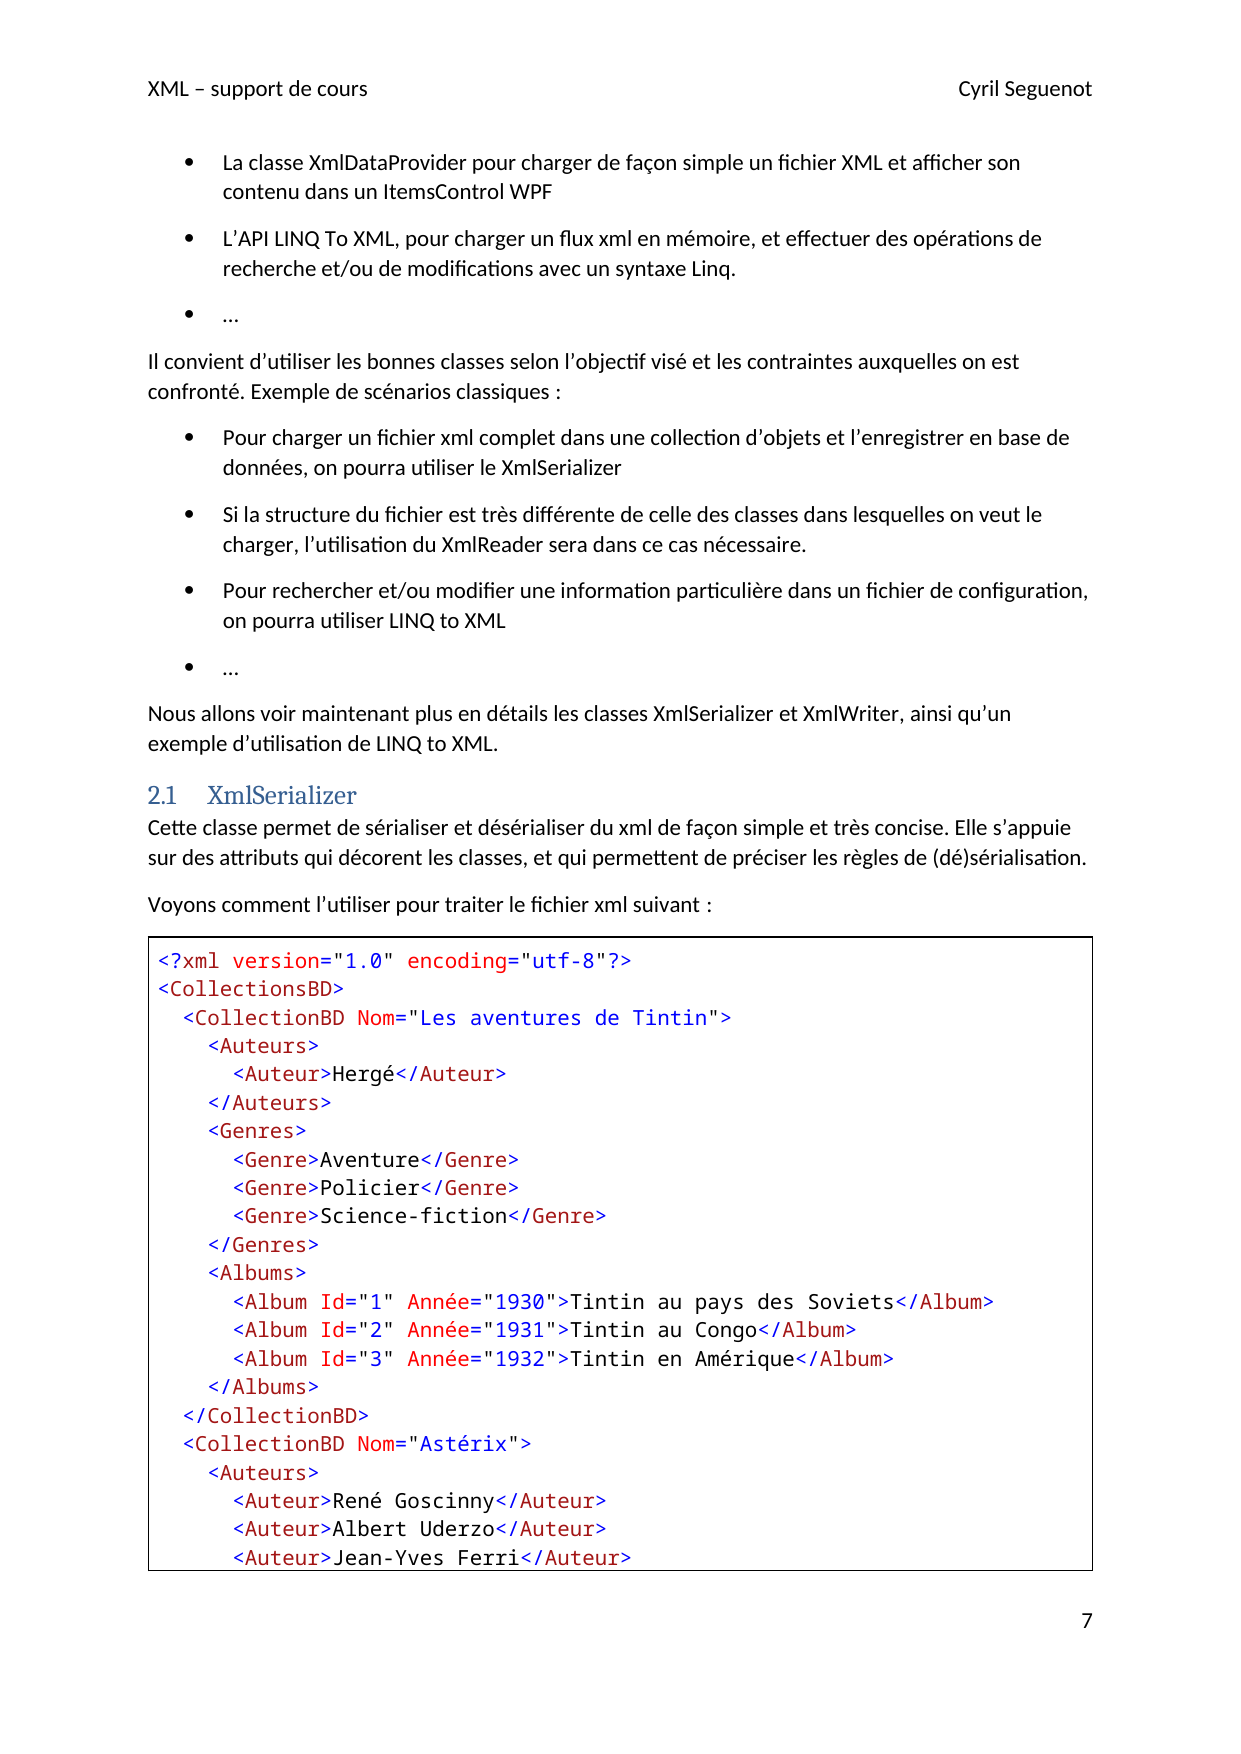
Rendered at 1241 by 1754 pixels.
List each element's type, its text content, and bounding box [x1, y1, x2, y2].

text <Auteur>René Goscinny</Auteur> [149, 1477, 1092, 1505]
list Si la structure du fichier est très différente de celle des classes dans lesquelles on veut le charger, l’utilisation du XmlReader sera dans ce cas nécessaire. [185, 500, 1093, 558]
text <Genres> [149, 1107, 1092, 1135]
text <Genre>Policier</Genre> [149, 1164, 1092, 1192]
text <?xml version="1.0" encoding="utf-8"?> [149, 938, 1092, 965]
text <Albums> [149, 1249, 1092, 1278]
list L’API LINQ To XML, pour charger un flux xml en mémoire, et effectuer des opérations de recherche et/ou de modifications avec un syntaxe Linq. [185, 224, 1093, 282]
list La classe XmlDataProvider pour charger de façon simple un fichier XML et afficher son contenu dans un ItemsControl WPF [185, 148, 1093, 206]
text </CollectionBD> [149, 1391, 1092, 1420]
text <Auteurs> [149, 1022, 1092, 1050]
text <Auteur>Hergé</Auteur> [149, 1050, 1092, 1078]
list Pour charger un fichier xml complet dans une collection d’objets et l’enregistrer en base de données, on pourra utiliser le XmlSerializer [185, 423, 1093, 481]
text <Auteur>Jean-Yves Ferri</Auteur> [149, 1533, 1092, 1570]
text </Genres> [149, 1221, 1092, 1249]
text <Genre>Science-fiction</Genre> [149, 1192, 1092, 1221]
text </Auteurs> [149, 1078, 1092, 1107]
text Il convient d’utiliser les bonnes classes selon l’objectif visé et les contraintes auxquelles on est confronté. Exemple de scénarios classiques : [148, 347, 1093, 405]
text <Album Id="2" Année="1931">Tintin au Congo</Album> [149, 1306, 1092, 1334]
text <Album Id="3" Année="1932">Tintin en Amérique</Album> [149, 1334, 1092, 1363]
text Nous allons voir maintenant plus en détails les classes XmlSerializer et XmlWriter, ainsi qu’un exemple d’utilisation de LINQ to XML. [148, 699, 1093, 757]
list … [185, 653, 1093, 681]
text Voyons comment l’utiliser pour traiter le fichier xml suivant : [148, 890, 1093, 918]
text <CollectionBD Nom="Astérix"> [149, 1420, 1092, 1448]
list … [185, 301, 1093, 328]
text </Albums> [149, 1363, 1092, 1391]
text Cette classe permet de sérialiser et désérialiser du xml de façon simple et très concise. Elle s’appuie sur des attributs qui décorent les classes, et qui permettent de préciser les règles de (dé)sérialisation. [148, 813, 1093, 871]
text <CollectionsBD> [149, 965, 1092, 993]
list Pour rechercher et/ou modifier une information particulière dans un fichier de configuration, on pourra utiliser LINQ to XML [185, 576, 1093, 634]
text <Album Id="1" Année="1930">Tintin au pays des Soviets</Album> [149, 1278, 1092, 1306]
text <Auteur>Albert Uderzo</Auteur> [149, 1505, 1092, 1533]
text <CollectionBD Nom="Les aventures de Tintin"> [149, 993, 1092, 1022]
subtitle XmlSerializer [148, 780, 1093, 811]
text <Auteurs> [149, 1448, 1092, 1477]
text <Genre>Aventure</Genre> [149, 1135, 1092, 1164]
